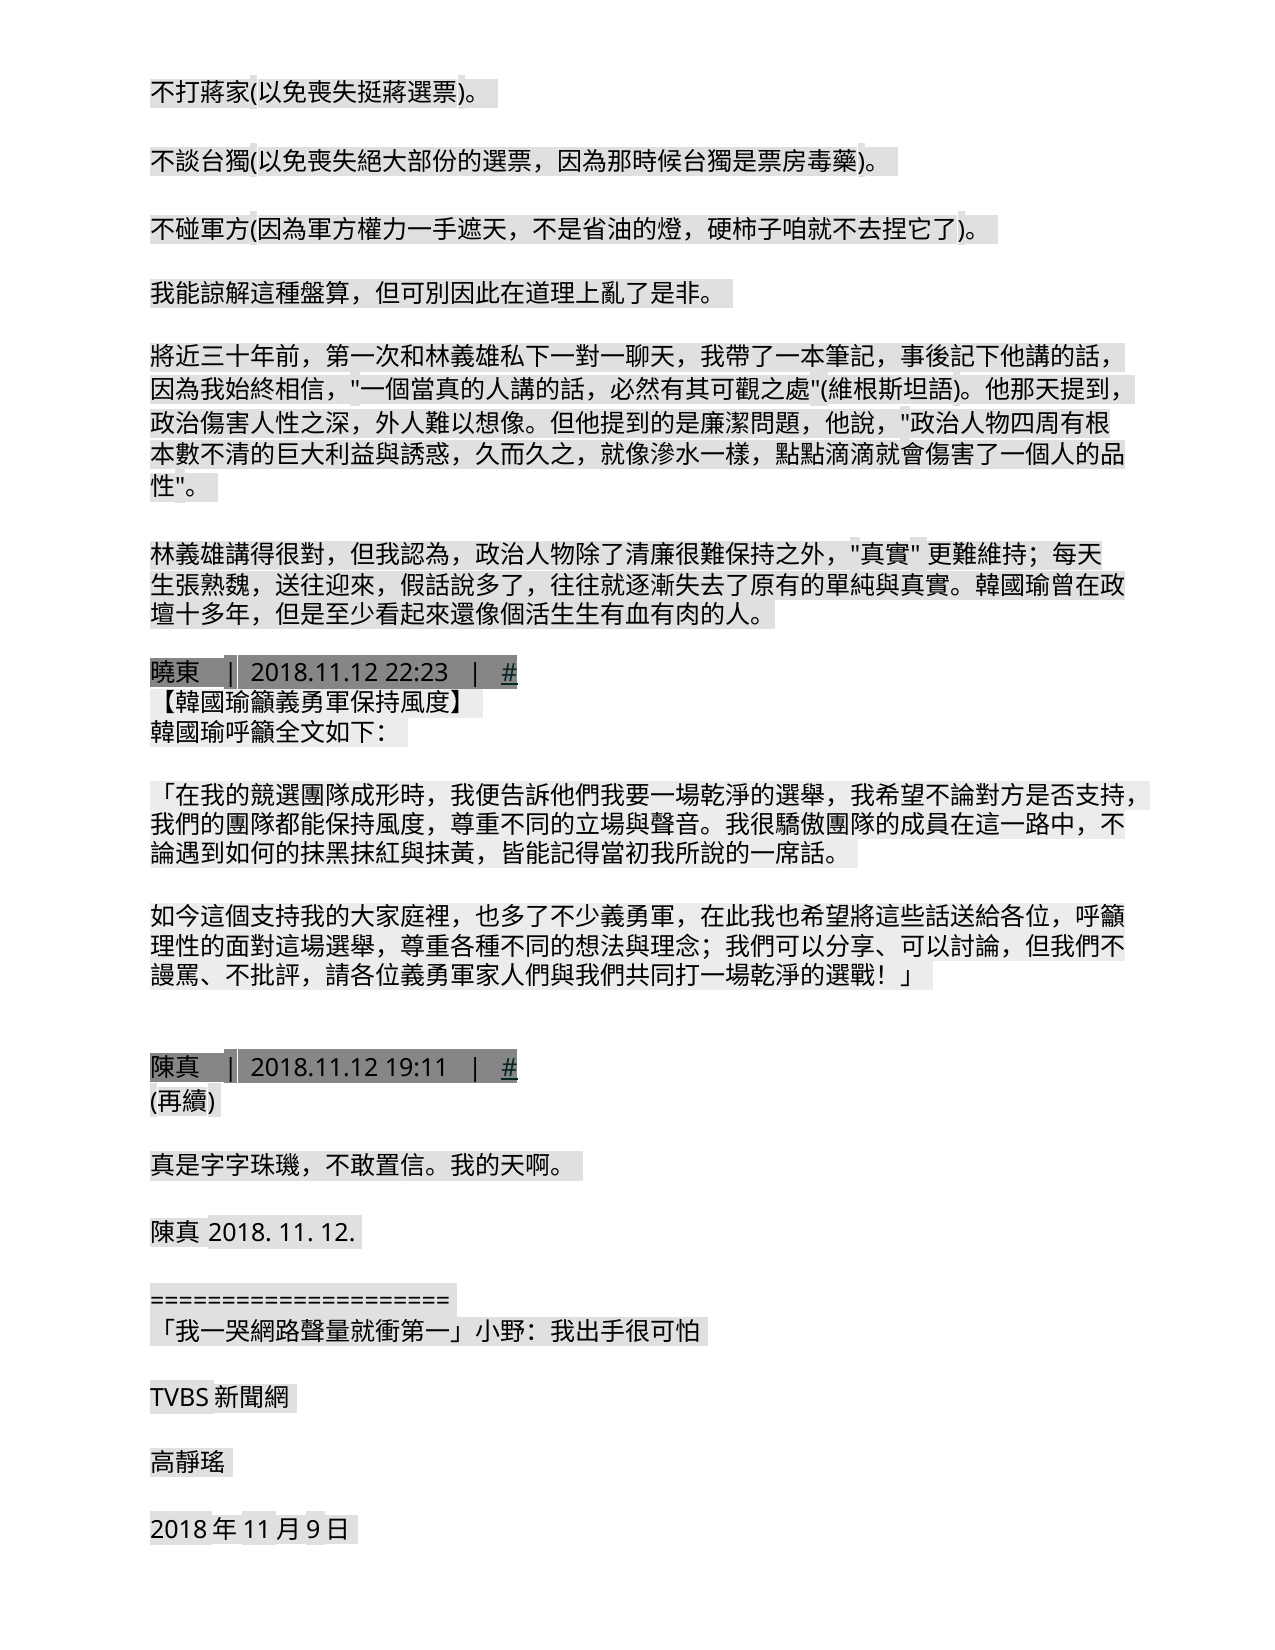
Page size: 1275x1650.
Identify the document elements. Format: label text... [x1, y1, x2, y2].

text 【韓國瑜籲義勇軍保持風度】 韓國瑜呼籲全文如下： 「在我的競選團隊成形時，我便告訴他們我要一場乾淨的選舉，我希望不論對方是否支持，我們的團隊都能保持風度，尊重不同的立場與聲音。我很驕傲團隊的成員在這一路中，不論遇到如何的抹黑抹紅與抹黃，皆能記得當初我所說的一席話。 如今這個支持我的大家庭裡，也多了不少義勇軍，在此我也希望將這些話送給各位，呼籲理性的面對這場選舉，尊重各種不同的想法與理念；我們可以分享、可以討論，但我們不謾罵、不批評，請各位義勇軍家人們與我們共同打一場乾淨的選戰！」 [150, 689, 1125, 1024]
text 曉東 | 2018.11.12 22:23 | # [150, 654, 1125, 689]
text 道德之所以重要，是因為它 "自身" 便具有價值；或者說，它本身就是目的，而不是獲得其它目的的手段。人渣黨及其走狗們之所以齷齪，恰恰就是因為他們把所有道德人事物全變成撈錢奪權的手段，因之凡事皆非真心，而是出於某種考量。此其一。 道德因其事關對錯，本質上就是一種批判，一種評價。面對道德情境而不開罵，那就是鄉愿。morally speaking, 開罵是一種美德。開罵只應問罵得有沒有道理。把開罵視為 "不乾淨" 是很偽善與鄉愿的。此其二。 所謂作家小野(他媽的那樣一種藝術水平也能稱得上作家？)，說柯文哲好委屈唷，說吳念真好委屈喔(我跟各位說，吳念真在政治上權勢之大，介入之深，在人渣黨的權力排行榜中，肯定名列前矛，但他卻他媽的裝出一副政治清純的模樣)，說什麼柯一正好委屈喔，說什麼誰誰誰(一堆綠油油的無良文人)好委屈哦，說他們都是文人耶、素人耶，怎麼可以罵他們。小野說，他因此氣得想找大家一起關起門來 "罵髒話"。 以上這些話，出自小野之口，在我看來就是骯髒到不能再髒的髒話。 道德人事物之對錯美醜，跟字眼無關。髒不需寫出個髒字。最髒者，往往是那些漂漂亮亮光鮮亮麗的人事物。此其三。 韓國瑜之所以值得支持，原因有三，一：清廉(仍有待細究)。二：真實。三：利他(但是對弱勢者顯然無感)。至少在 "真實" 這一點上，他的為人與角色之間看起來沒有太大的落差，不像絕大多數政治人物光是白天晚上就不是一個樣，人前人後不一樣；太陽一下山，攝影機一撤走，嘴臉往往就走樣。 真實者，一說一，二說二，背後沒有太多考量與盤算。我能理解或諒解所謂選舉其實就是一場秀，很難真實，盤算難免，心機難免，但可別因此在道理上亂了是非。此其四。 記得九零年代初期，阿扁第一次選立委，為了 "塑造" 阿扁的溫和清新與所謂專業 "形象"，要求競選團隊 "三不" 原則： 不打蔣家(以免喪失挺蔣選票)。 不談台獨(以免喪失絕大部份的選票，因為那時候台獨是票房毒藥)。 不碰軍方(因為軍方權力一手遮天，不是省油的燈，硬柿子咱就不去捏它了)。 我能諒解這種盤算，但可別因此在道理上亂了是非。 將近三十年前，第一次和林義雄私下一對一聊天，我帶了一本筆記，事後記下他講的話，因為我始終相信，"一個當真的人講的話，必然有其可觀之處"(維根斯坦語)。他那天提到，政治傷害人性之深，外人難以想像。但他提到的是廉潔問題，他說，"政治人物四周有根本數不清的巨大利益與誘惑，久而久之，就像滲水一樣，點點滴滴就會傷害了一個人的品性"。 林義雄講得很對，但我認為，政治人物除了清廉很難保持之外，"真實" 更難維持；每天生張熟魏，送往迎來，假話說多了，往往就逐漸失去了原有的單純與真實。韓國瑜曾在政壇十多年，但是至少看起來還像個活生生有血有肉的人。 [150, 75, 1125, 629]
text (再續) 真是字字珠璣，不敢置信。我的天啊。 陳真 2018. 11. 12. ===================== 「我一哭網路聲量就衝第一」小野：我出手很可怕 TVBS新聞網 高靜瑤 2018年11月9日 台北市長柯文哲請假拚選戰，8日晚間選在士林夜市舉辦第一場造勢「行動競選總部PA PA GO」，活動傍晚一開始略顯冷清，直到柯文哲抵達現場時才漸漸熱絡起來。總幹事小野上台致詞，提到自己雖然沒有當過總幹事，但過去幫忙站台的每位候選人都能當選，還強調7日一哭網路聲量就衝到第一名，「我告訴各位，我不能出手，一出手就很可怕」，「柯P都不知道我有這個能力。」 他當初答應柯文哲擔任總幹事，希望能打場漂亮的選戰，不要製造仇恨。小野說，柯文哲讓他非常捨不得，還提議兩人乾脆一起找個地方關起來罵髒話。 小野表示，自己不會再掉眼淚，否則大家會說，「(柯文哲)怎麼找一個這麼愛哭的總幹事」，但他認為，會哭的人表示「對社會有愛、同情弱勢」、「我有同情心、我會哭」。他更向丁守中喊話，「我每個朋友站出來都比他偉大，在這社會上都做比他多，為何罵我朋友？所以我昨天好難過。」 最後小野回應丁守中的「民進黨文化門神說」，他強調自己沒拿過政府一毛錢，之後他再也不會回應對方，如果回應，丁可能就把他祖宗八代拿來罵，因為對方的指控沒有一件事是真的，他要告訴大家「我都沒有涉入什麼東西，沒拿過一毛錢、回扣、紅包，我可以告訴各位，這樣的人才可以搞革命，享受榮華富貴的人不能搞革命。」 [150, 1083, 1125, 1545]
text 陳真 | 2018.11.12 19:11 | # [150, 1049, 1125, 1083]
